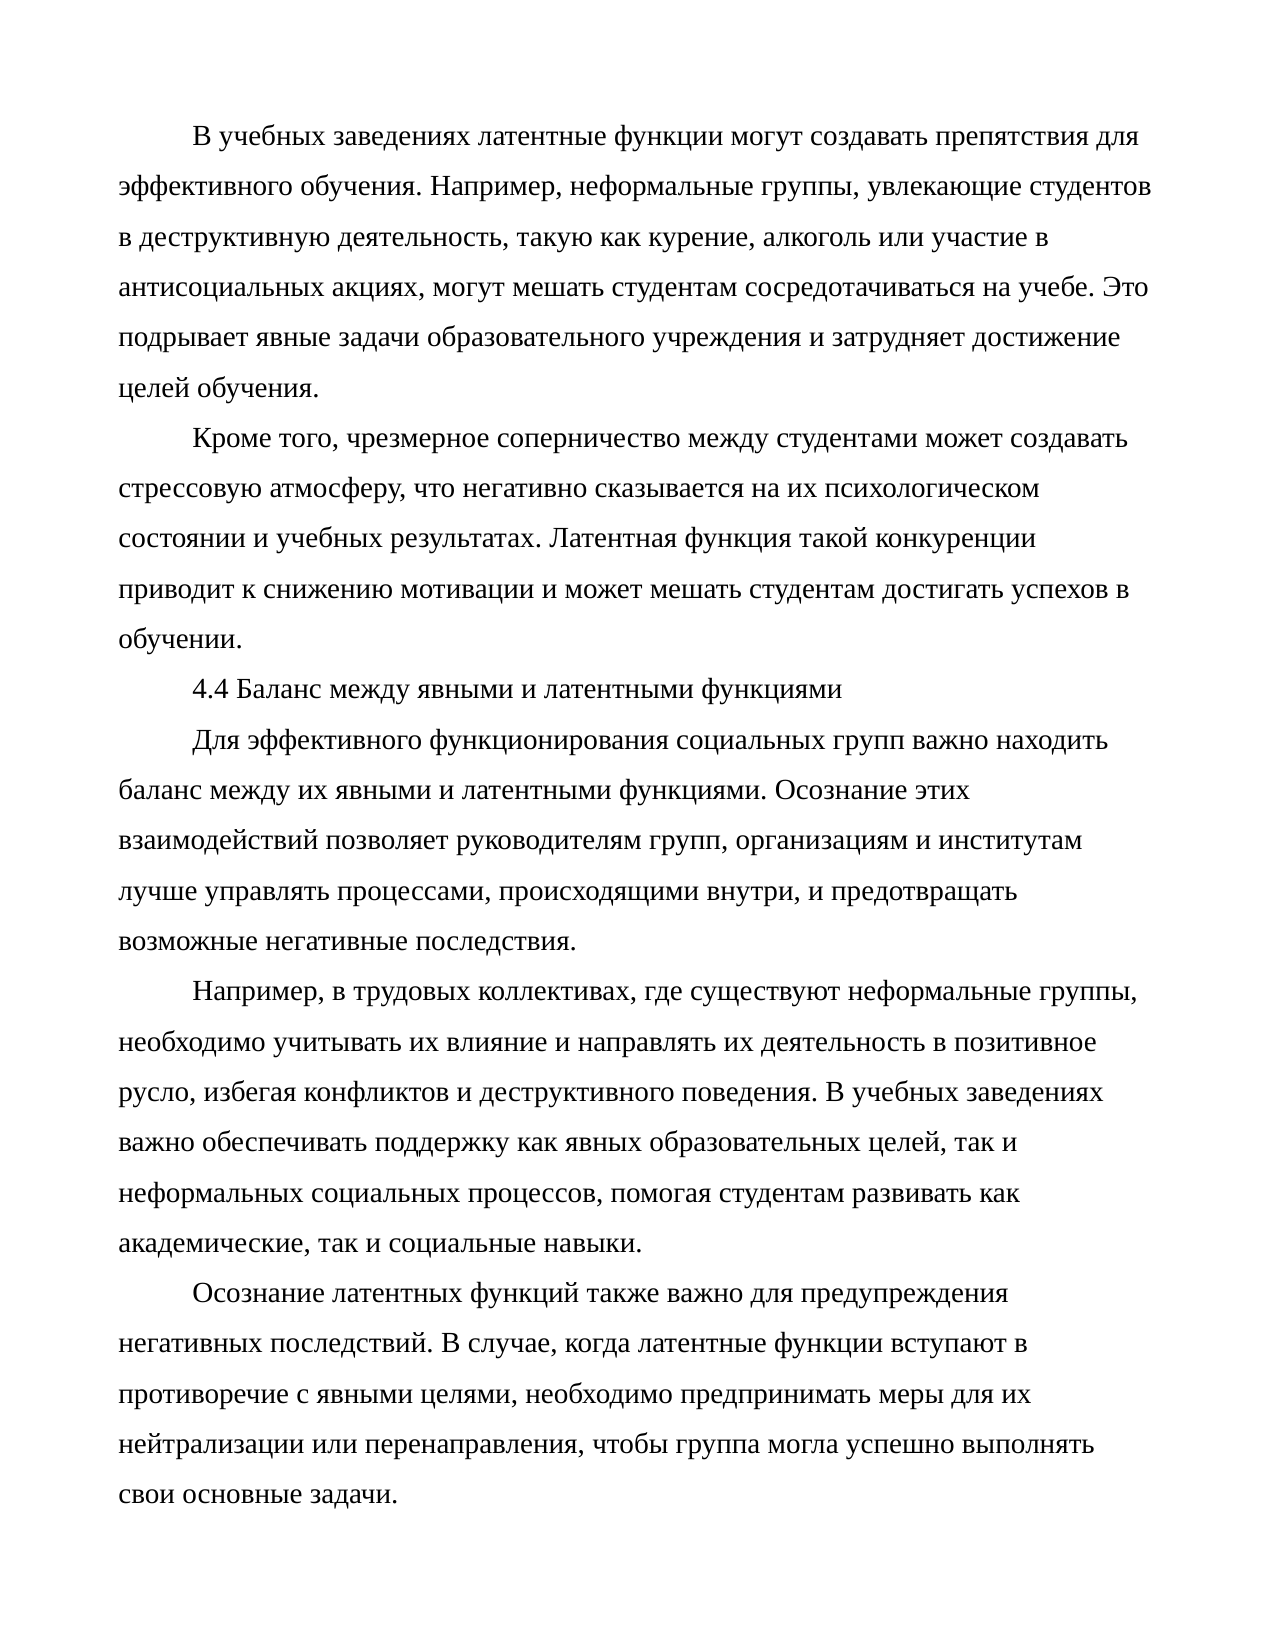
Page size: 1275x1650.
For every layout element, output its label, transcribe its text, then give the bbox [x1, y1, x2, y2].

text Например, в трудовых коллективах, где существуют неформальные группы, необходимо учитывать их влияние и направлять их деятельность в позитивное русло, избегая конфликтов и деструктивного поведения. В учебных заведениях важно обеспечивать поддержку как явных образовательных целей, так и неформальных социальных процессов, помогая студентам развивать как академические, так и социальные навыки. [118, 973, 1157, 1258]
text 4.4 Баланс между явными и латентными функциями [118, 672, 1157, 705]
text Для эффективного функционирования социальных групп важно находить баланс между их явными и латентными функциями. Осознание этих взаимодействий позволяет руководителям групп, организациям и институтам лучше управлять процессами, происходящими внутри, и предотвращать возможные негативные последствия. [118, 722, 1157, 957]
text В учебных заведениях латентные функции могут создавать препятствия для эффективного обучения. Например, неформальные группы, увлекающие студентов в деструктивную деятельность, такую как курение, алкоголь или участие в антисоциальных акциях, могут мешать студентам сосредотачиваться на учебе. Это подрывает явные задачи образовательного учреждения и затрудняет достижение целей обучения. [118, 118, 1157, 403]
text Кроме того, чрезмерное соперничество между студентами может создавать стрессовую атмосферу, что негативно сказывается на их психологическом состоянии и учебных результатах. Латентная функция такой конкуренции приводит к снижению мотивации и может мешать студентам достигать успехов в обучении. [118, 420, 1157, 655]
text Осознание латентных функций также важно для предупреждения негативных последствий. В случае, когда латентные функции вступают в противоречие с явными целями, необходимо предпринимать меры для их нейтрализации или перенаправления, чтобы группа могла успешно выполнять свои основные задачи. [118, 1275, 1157, 1510]
